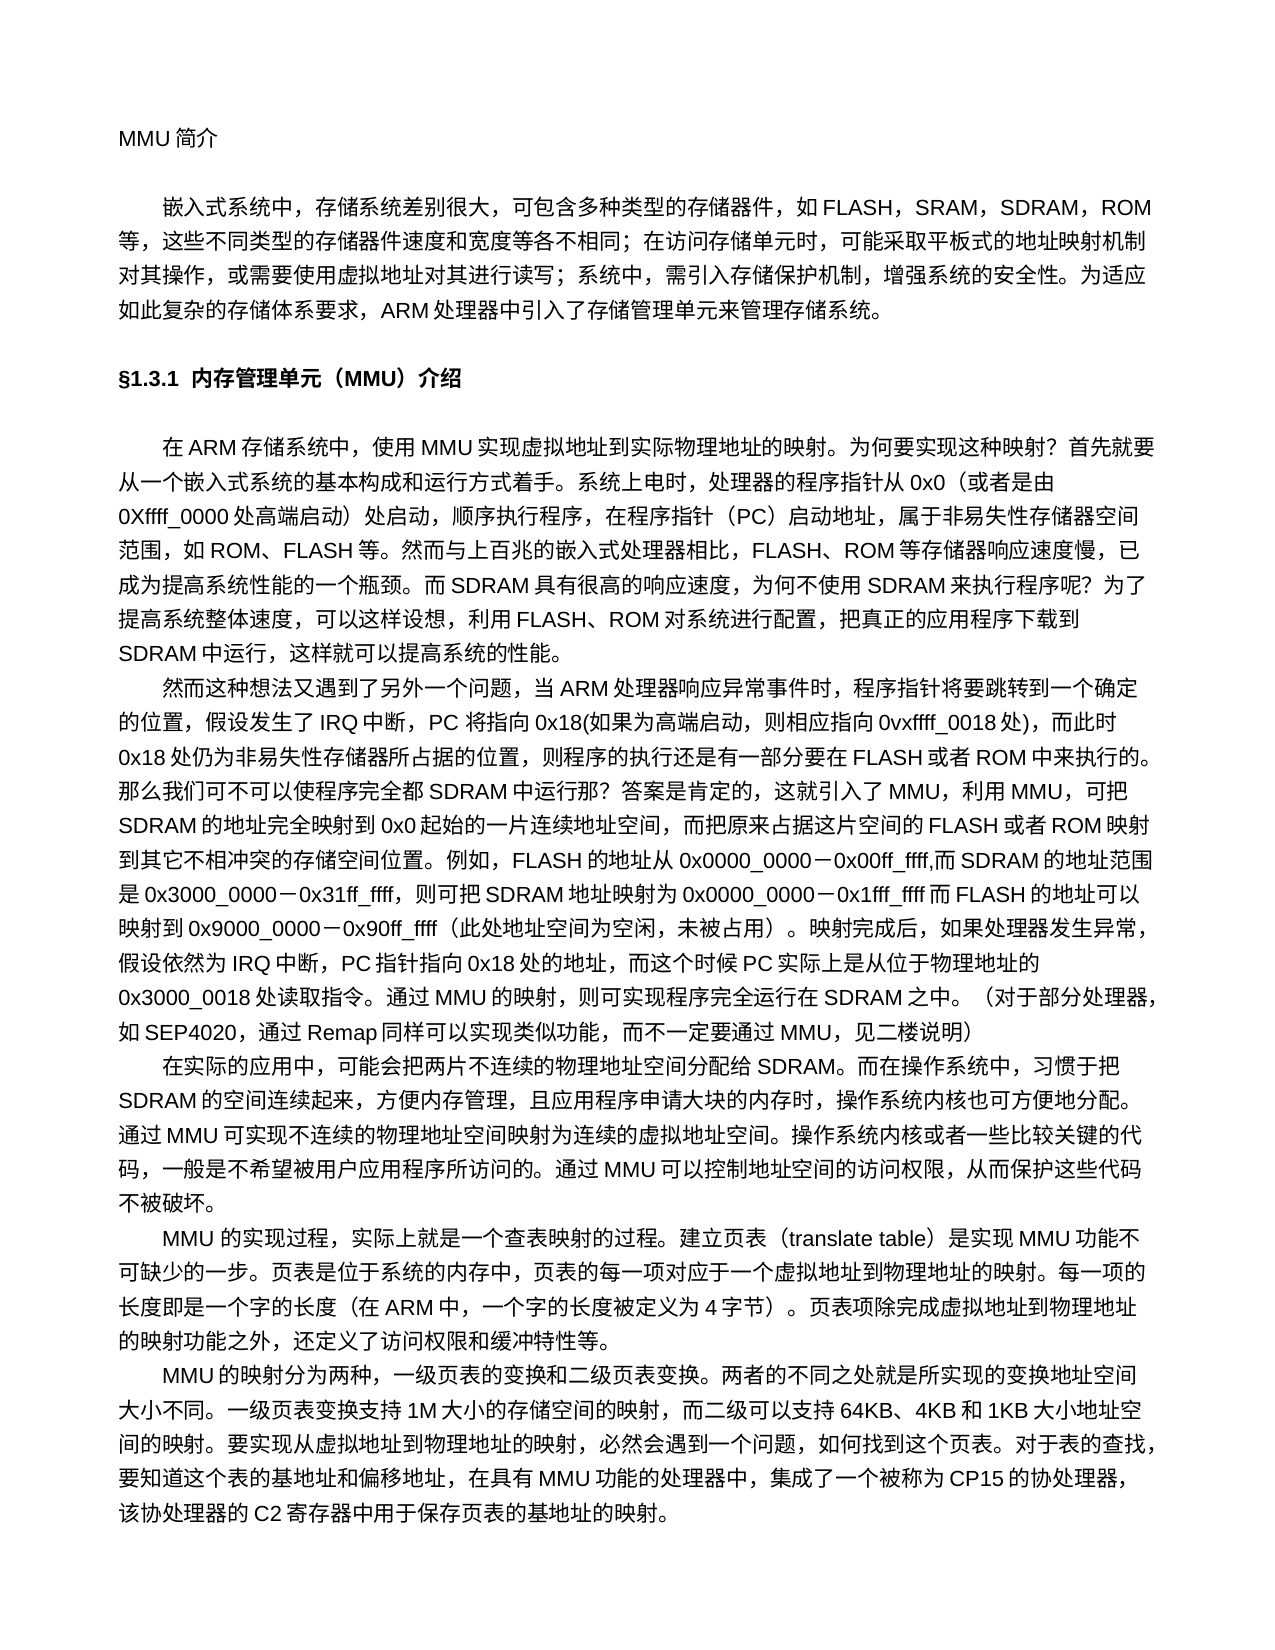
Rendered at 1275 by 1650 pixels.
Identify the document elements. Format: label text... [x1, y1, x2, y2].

text MMU简介 嵌入式系统中，存储系统差别很大，可包含多种类型的存储器件，如FLASH，SRAM，SDRAM，ROM等，这些不同类型的存储器件速度和宽度等各不相同；在访问存储单元时，可能采取平板式的地址映射机制对其操作，或需要使用虚拟地址对其进行读写；系统中，需引入存储保护机制，增强系统的安全性。为适应如此复杂的存储体系要求，ARM处理器中引入了存储管理单元来管理存储系统。 §1.3.1 内存管理单元（MMU）介绍 在ARM存储系统中，使用MMU实现虚拟地址到实际物理地址的映射。为何要实现这种映射？首先就要从一个嵌入式系统的基本构成和运行方式着手。系统上电时，处理器的程序指针从0x0（或者是由0Xffff_0000处高端启动）处启动，顺序执行程序，在程序指针（PC）启动地址，属于非易失性存储器空间范围，如ROM、FLASH等。然而与上百兆的嵌入式处理器相比，FLASH、ROM等存储器响应速度慢，已成为提高系统性能的一个瓶颈。而SDRAM具有很高的响应速度，为何不使用 SDRAM来执行程序呢？为了提高系统整体速度，可以这样设想，利用FLASH、ROM对系统进行配置，把真正的应用程序下载到SDRAM中运行，这样就可以提高系统的性能。 然而这种想法又遇到了另外一个问题，当ARM处理器响应异常事件时，程序指针将要跳转到一个确定的位置，假设发生了IRQ中断，PC 将指向0x18(如果为高端启动，则相应指向0vxffff_0018处)，而此时0x18处仍为非易失性存储器所占据的位置，则程序的执行还是有一部分要在FLASH或者ROM中来执行的。那么我们可不可以使程序完全都SDRAM中运行那？答案是肯定的，这就引入了MMU，利用MMU，可把SDRAM的地址完全映射到0x0起始的一片连续地址空间，而把原来占据这片空间的FLASH或者ROM映射到其它不相冲突的存储空间位置。例如，FLASH的地址从 0x0000_0000－0x00ff_ffff,而SDRAM的地址范围是0x3000_0000－0x31ff_ffff，则可把SDRAM地址映射为0x0000_0000－0x1fff_ffff而FLASH的地址可以映射到0x9000_0000－0x90ff_ffff（此处地址空间为空闲，未被占用）。映射完成后，如果处理器发生异常，假设依然为IRQ中断，PC指针指向0x18处的地址，而这个时候PC实际上是从位于物理地址的 0x3000_0018处读取指令。通过MMU的映射，则可实现程序完全运行在SDRAM之中。（对于部分处理器，如SEP4020，通过Remap同样可以实现类似功能，而不一定要通过MMU，见二楼说明） 在实际的应用中，可能会把两片不连续的物理地址空间分配给SDRAM。而在操作系统中，习惯于把SDRAM的空间连续起来，方便内存管理，且应用程序申请大块的内存时，操作系统内核也可方便地分配。通过MMU可实现不连续的物理地址空间映射为连续的虚拟地址空间。操作系统内核或者一些比较关键的代码，一般是不希望被用户应用程序所访问的。通过MMU可以控制地址空间的访问权限，从而保护这些代码不被破坏。 MMU 的实现过程，实际上就是一个查表映射的过程。建立页表（translate table）是实现MMU功能不可缺少的一步。页表是位于系统的内存中，页表的每一项对应于一个虚拟地址到物理地址的映射。每一项的长度即是一个字的长度（在ARM中，一个字的长度被定义为4字节）。页表项除完成虚拟地址到物理地址的映射功能之外，还定义了访问权限和缓冲特性等。 MMU的映射分为两种，一级页表的变换和二级页表变换。两者的不同之处就是所实现的变换地址空间大小不同。一级页表变换支持1M大小的存储空间的映射，而二级可以支持64KB、4KB和1KB大小地址空间的映射。要实现从虚拟地址到物理地址的映射，必然会遇到一个问题，如何找到这个页表。对于表的查找，要知道这个表的基地址和偏移地址，在具有MMU功能的处理器中，集成了一个被称为CP15的协处理器，该协处理器的C2寄存器中用于保存页表的基地址的映射。 对于实际编程工作而言，主要是确定如何编写页表中的内容并如何确定页表项地址。现举例如下：假设物理地址为0x36B0_0000~0x36Bf_ffff（1M空间）的一块连续空间需映射为0x0100_0000~0x010f_ffff的一块连续空间： 1．确定页表项中的内容：把物理地址的基地址作为页表项的高12位（31bit～21bit），填写访问属性。假设可以读写，可以读缓存、写缓冲，这样该页表项内容为0x36B0_0C00E； 2．确定页表基地址，填写页表基地址到CP15寄存器的C2中。页表的基地址要为64KB对齐； 3．计算出偏移地址，把内容填写到页表项地址中。页表项地址=页表基地址+（物理地址基地址>>18）,如页表基地址为0xA100_0000,那么，页表项地址=0xA100_0DAC；（LZ注：此处疑有误，参见二楼说明） 4．将页表项数值写到对应的页表项地址中。上例中，需要向地址0xA100_0DAC中写入0x36B0_0C00E。 ARM920T的MMU与Cache Cache 是高性能CPU解决总线访问速度瓶颈的方法，然而它的使用却是需要权衡的，因为缓存本身的动作，如块拷贝和替换等，也是很消耗CPU时间的。MMU的重要性勿庸置疑，ARM920T（和ARM720T）集成了MMU是其最大的卖点；有了MMU，高级的操作系统（虚拟地址空间，平面地址，进程保护等）才得以实现。二者都挺复杂，并且在920T中又高度耦合，相互配合操作，所以需要结合起来研究。同时，二者的操作对象都是内存，内存的使用是使用 MMU/Cache的关键。另外，MMU和Cache的控制寄存器不占用地址空间，CP15是操纵MMU/Cache的唯一途径。 Cache/Write Buffer的功能 Cache 通过预测CPU即将要访问的内存地址（一般都是顺序的），预先读取大块内存供CPU访问，来减少后续的内存总线上的读写操作，以提高速度。然而，如果程序中长跳转的次数很多，Cache的命中率就会显著降低，随之而来，大量的替换操作发生，于是，过多的内存操作反而降低了程序的性能。 ARM920T内部采用哈佛结构，将内部指令总线和数据总线分开，分别连接到ICache和DCache，再通过AMBA总线接口连接到ASB总线上去访问内存。Cache由Line组成，Line是Cache进行块读取和替换的单位。 Writer Buffer是和DCache相逆过程的一块硬件，目的也是通过减少memory bus的访问来提高性能。 MMU的功能 在内存中维护一张或几张表，就看你怎么给内存划分page和section了。通过CP15指定好转换表的位置，920T的硬件会自动将转换表的一部分读到 TLB中。CPU每次进行内存读写时，发出虚拟地址，参照TLB中的转换表转换到物理地址，并读取相应entry中的信息，以决定是否可以有权限读写和缓存。mmugen这个工具就是帮你构造这个表的，省的自己写程序了。 操作MMU，实际上就是如何分配和使用你的内存，并记录在translationtable里。 ARM920T中，MMU的每条entry包括Cachable和Buffable位来指定相应的内存是否可以用Cache缓存。此处就是MMU与Cache的交互作用处。 实际上，MMU和Cache的使用是操作系统设计者根据系统软硬件配置而考虑的事情。操作系统针对分配给应用程序的地址空间作内存保护和缓存优化。在没有操作系统的情况下，就需要我们自己来掌控它们了。其中，主要是合理分配内存。 我认为，以下几点需要着重考虑： 1) 安全第一！ -- 避免MMU和Cache的副作用。 当你在无OS的裸机上开发程序时，初始化运行环境的代码很重要，比如：各种模式堆栈指针的初始化；将代码和RW data从ROM拷贝到RAM；初始化.bss段（zero initialized）空间等。此时会有大量的内存操作，如果你enable了Cache，那么在拷贝完代码之后，一定要 invalidate ICache和flush DCache。否则将会出现缓存中的代码或数据与内存中的不一致，程序跑飞。 另外，有时候我们需要自己作loader来直接运行ELF文件，情况也是一样，拷贝完代码后一定要刷新Cache，以免不测。 还有，对硬件的操作要小心。很多寄存器值都是被硬件改变的，读写时，要保证确实访问到它的地址。首先，在C语言代码中声明为volatile变量，以防止内存读写被编译器优化掉；另外，设置好TLB，使得寄存器映射的地址空间不被缓存。 总之，缓存和内存中代码的不一致，是一定要避免的。 2) 弄巧成拙！ -- 只对频繁访问的地址空间进行Cache优化。 我们很清楚自己的程序中，那里有大量的运算，哪里有无数的循环或递归，而这正是Cache的用武之地，我们将这些空间进行缓存将大大提高运行速度。但是，很多函数或子程序往往仅仅运行很少几次，若是对它们也缓存，只会捡了芝麻丢了西瓜，造成不必要的缓存和替换操作，反而增加了系统负担，降低了整体性能。 3) 断点哪儿去了？ -- 如何调试“加速”了的代码？ 据我所知，一般，debugger都是通过扫描地址总线，在断点处暂停CPU。ARM9TDMI中集成的JTAG调试口，也是这样。 当我们调试使用Cache的代码时，将会出现问题。比如：CPU访问某断点所在地址之前的地址时，发生缓存操作，断点处代码被提前读入Cache，此时地址总线上出现了断点地址，CPU被debugger暂停，并且断点之后的指令也被Cache缓存。于是，当你从断点处step时，程序却停不了了，因为地址总线上不再出现断点之后的下一个地址了。 再举个例子： int i,a; for (i=0; i<100; i++) { -> a++; /* set breakpoints */ } 当地址总线上第一次出现断点地址时，CPU暂停；之后，就再也不会停了。因为，之后CPU会从cache中直接去代码了。(当然，后来，Cache的代码有可能会被替换掉，断点又可到达。) 所幸的是，我用的debugger提供JTAG Monitor，允许断点跟踪使用cache的程序。 [118, 118, 1157, 1527]
